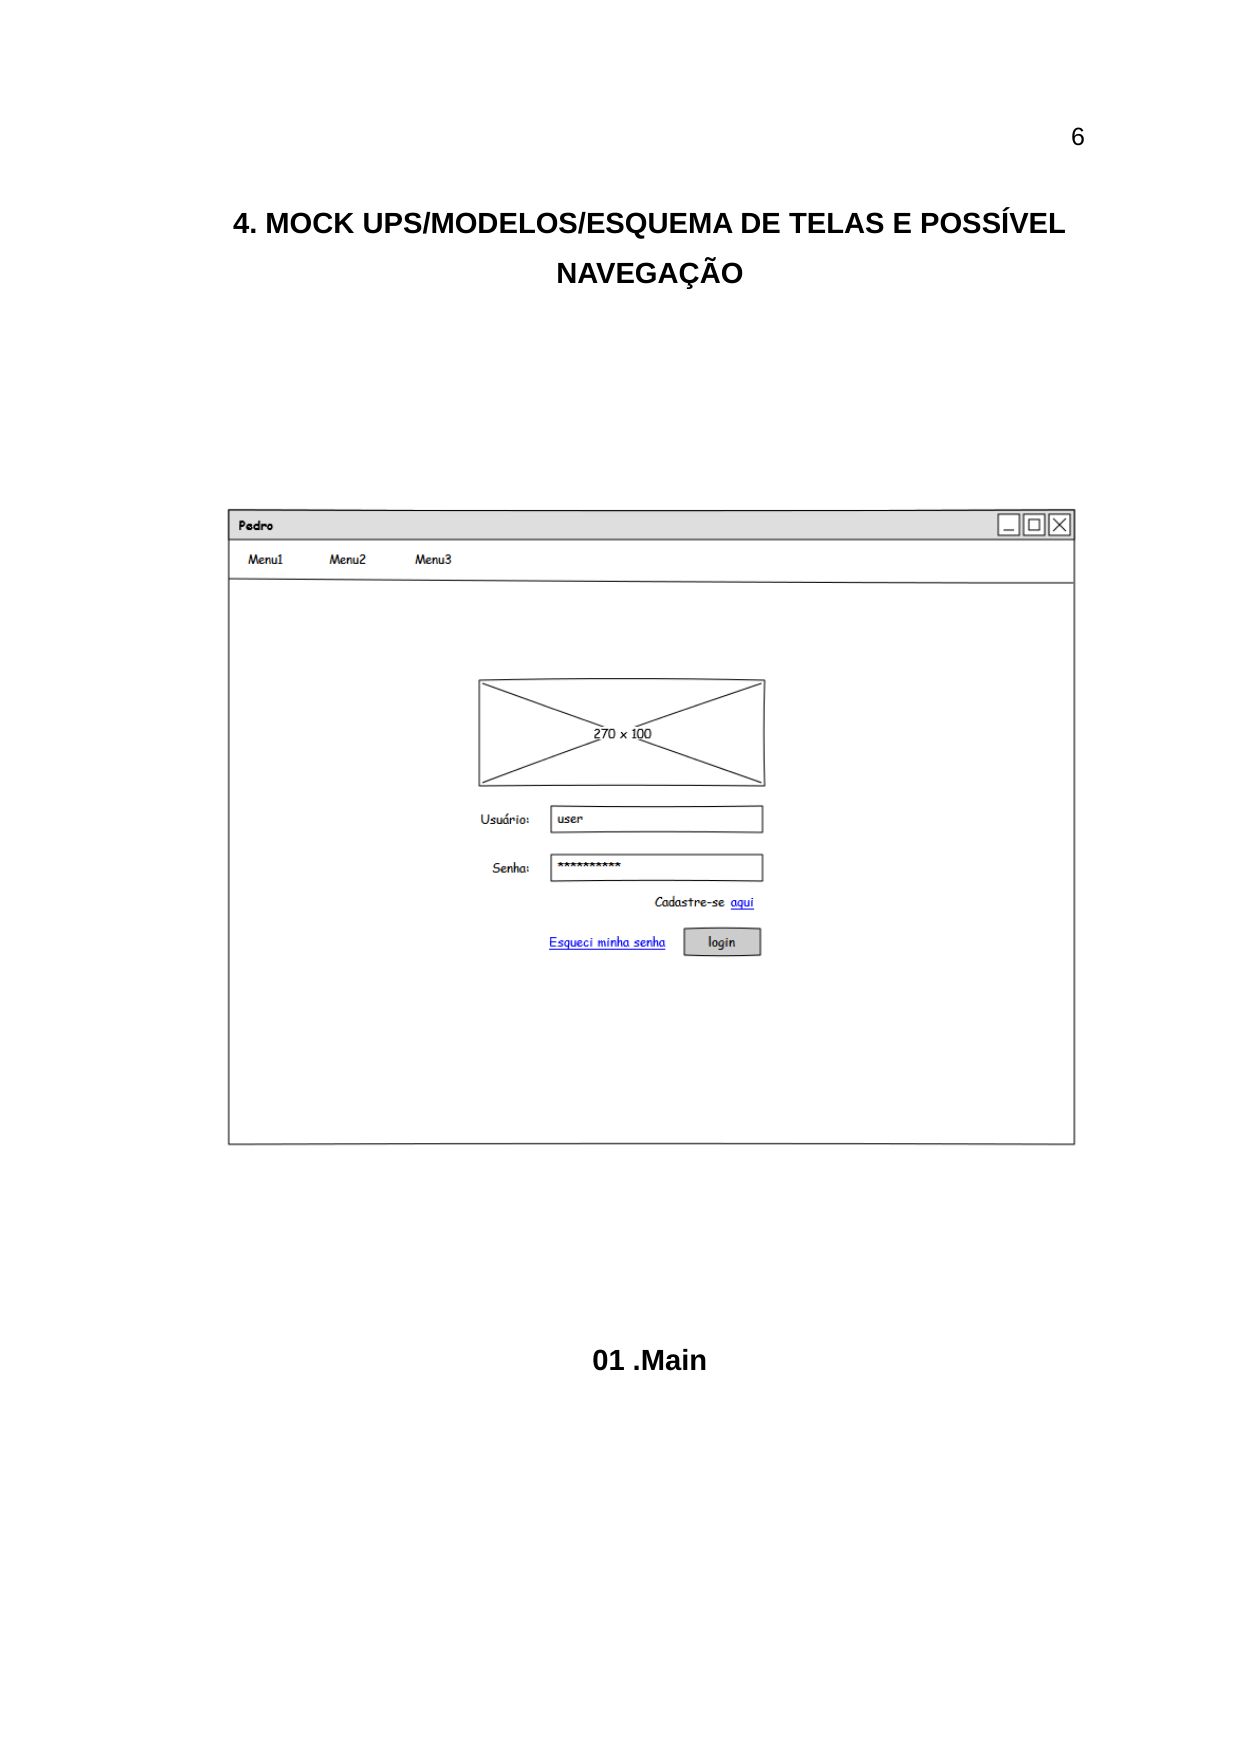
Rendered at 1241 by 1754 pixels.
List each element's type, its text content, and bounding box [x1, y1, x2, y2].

text 01 .Main [177, 1343, 1122, 1376]
picture [177, 399, 1123, 1286]
text 4. MOCK UPS/MODELOS/ESQUEMA DE TELAS E POSSÍVEL NAVEGAÇÃO [177, 206, 1122, 289]
